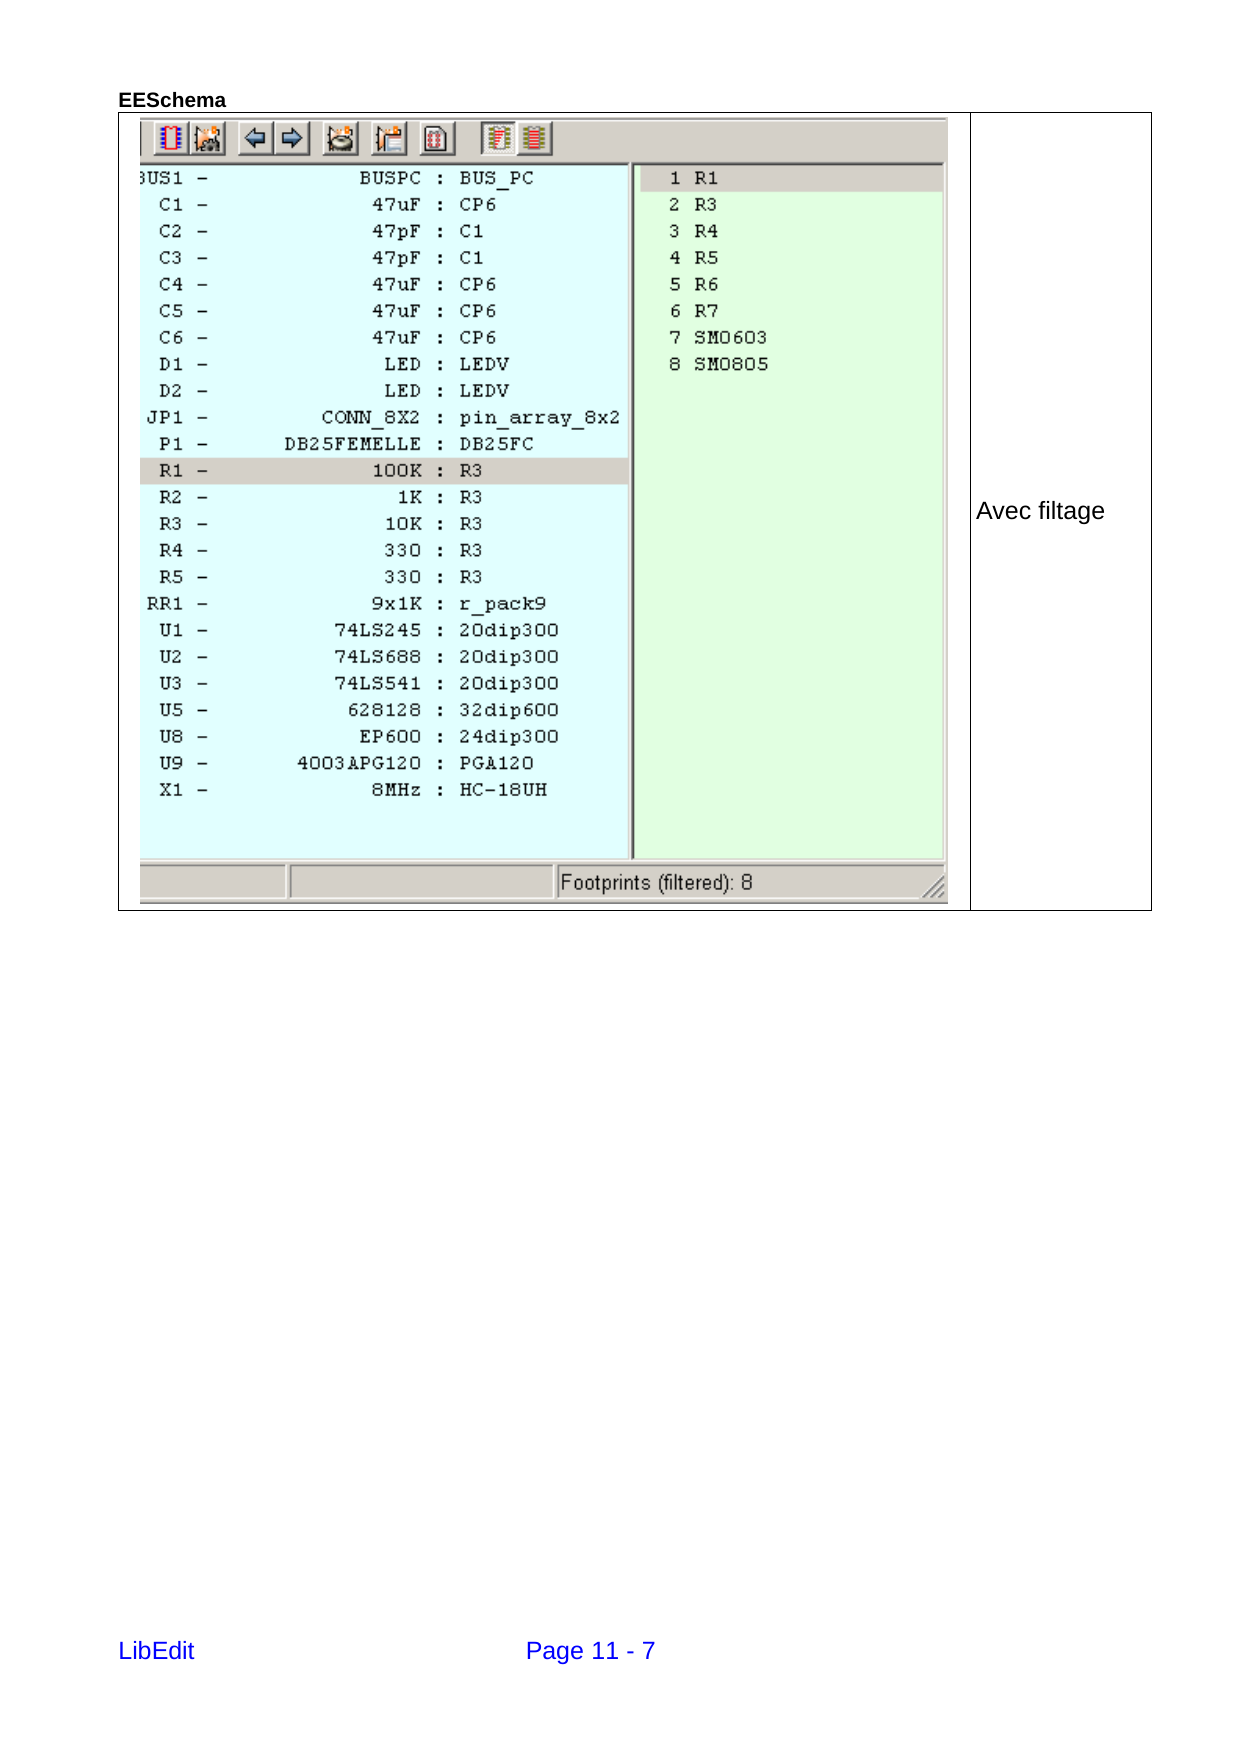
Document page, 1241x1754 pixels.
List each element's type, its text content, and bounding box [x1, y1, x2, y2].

table_header Avec filtage [971, 113, 1151, 910]
picture [140, 117, 948, 904]
table_header [119, 113, 970, 910]
